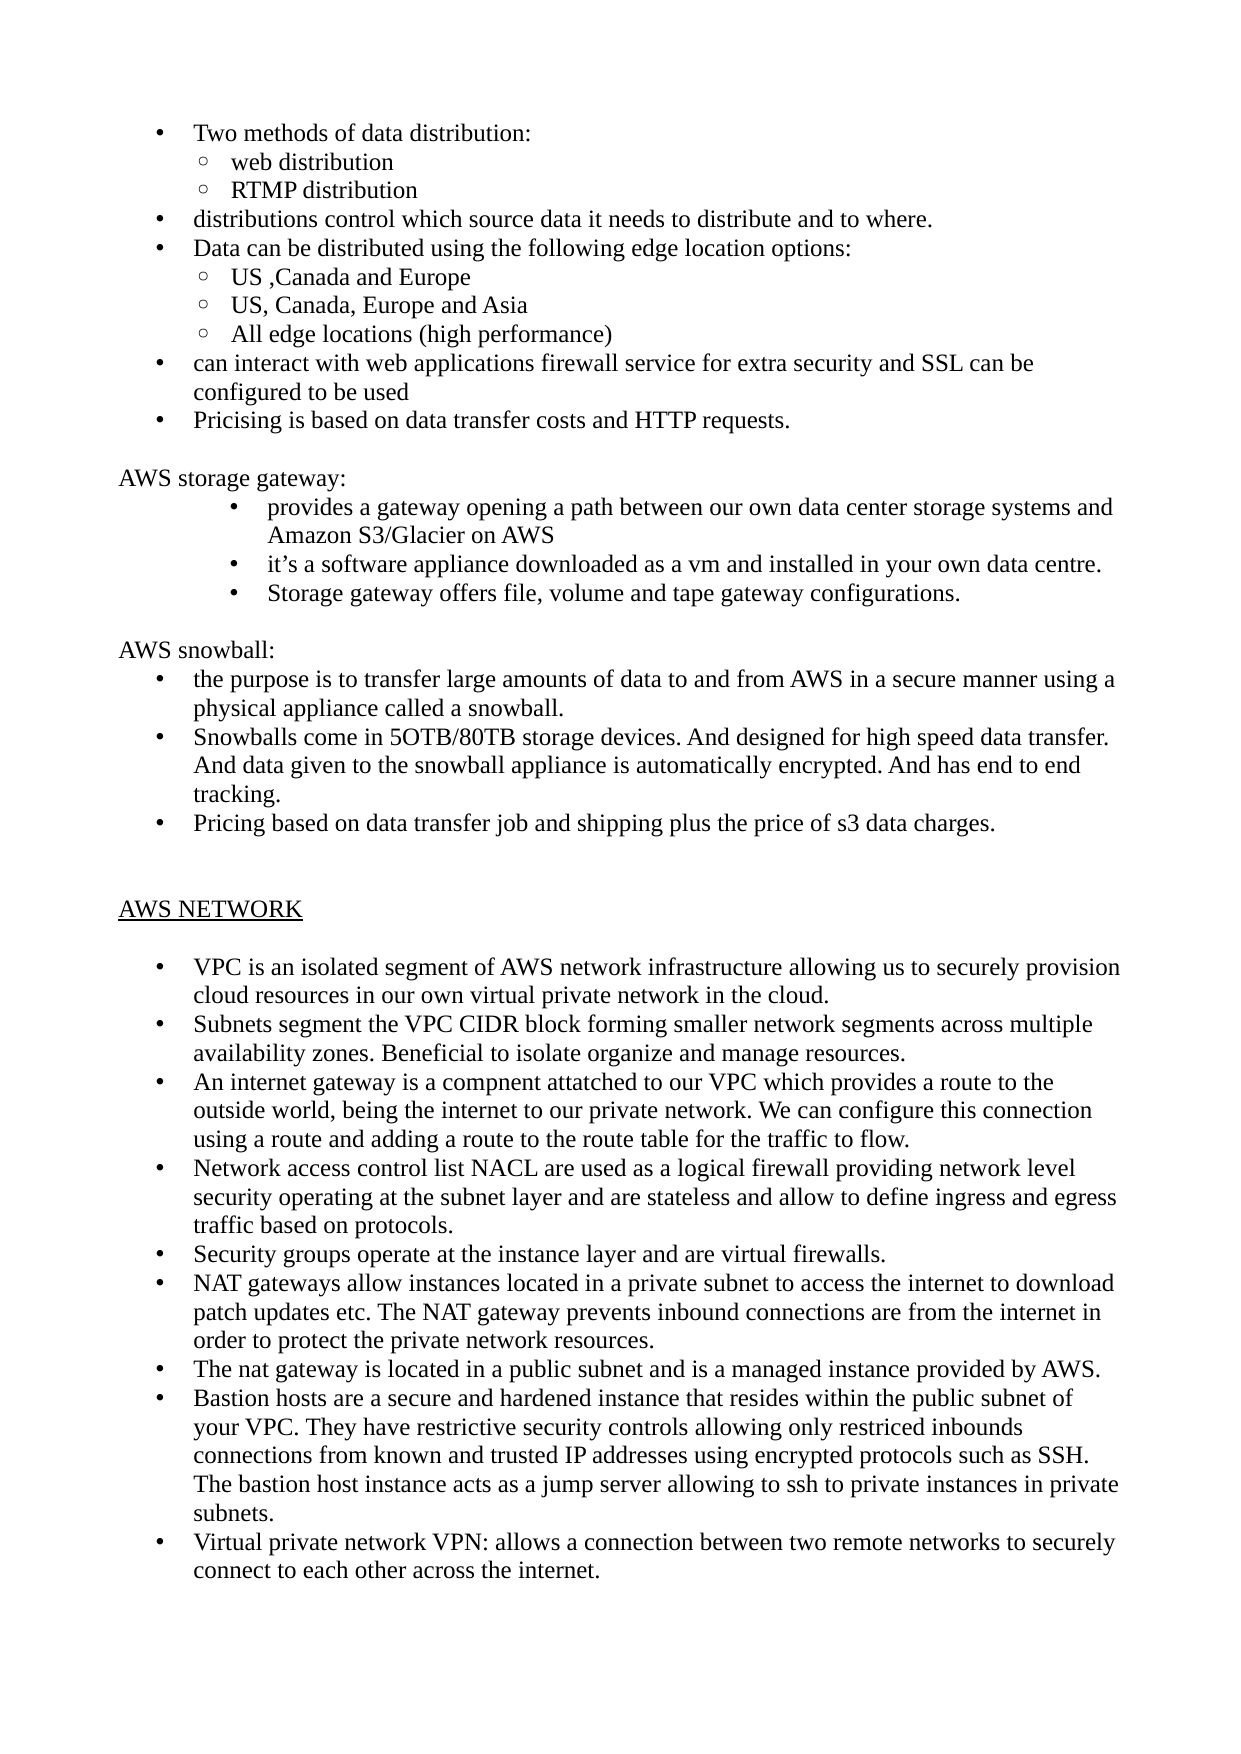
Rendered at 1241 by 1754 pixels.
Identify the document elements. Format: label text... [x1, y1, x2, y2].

list web distribution [193, 147, 1122, 176]
list VPC is an isolated segment of AWS network infrastructure allowing us to securely provision cloud resources in our own virtual private network in the cloud. [156, 952, 1122, 1009]
list Bastion hosts are a secure and hardened instance that resides within the public subnet of your VPC. They have restrictive security controls allowing only restriced inbounds connections from known and trusted IP addresses using encrypted protocols such as SSH. The bastion host instance acts as a jump server allowing to ssh to private instances in private subnets. [156, 1383, 1122, 1527]
list the purpose is to transfer large amounts of data to and from AWS in a secure manner using a physical appliance called a snowball. [156, 664, 1122, 722]
list it’s a software appliance downloaded as a vm and installed in your own data centre. [229, 549, 1122, 578]
text AWS snowball: [118, 636, 1122, 664]
list Virtual private network VPN: allows a connection between two remote networks to securely connect to each other across the internet. [156, 1527, 1122, 1584]
list US, Canada, Europe and Asia [193, 291, 1122, 319]
list RTMP distribution [193, 176, 1122, 204]
list Network access control list NACL are used as a logical firewall providing network level security operating at the subnet layer and are stateless and allow to define ingress and egress traffic based on protocols. [156, 1153, 1122, 1239]
list Two methods of data distribution: [156, 118, 1122, 147]
list An internet gateway is a compnent attatched to our VPC which provides a route to the outside world, being the internet to our private network. We can configure this connection using a route and adding a route to the route table for the traffic to flow. [156, 1067, 1122, 1153]
list Snowballs come in 5OTB/80TB storage devices. And designed for high speed data transfer. And data given to the snowball appliance is automatically encrypted. And has end to end tracking. [156, 722, 1122, 808]
list Security groups operate at the instance layer and are virtual firewalls. [156, 1239, 1122, 1268]
list Data can be distributed using the following edge location options: [156, 233, 1122, 262]
list The nat gateway is located in a public subnet and is a managed instance provided by AWS. [156, 1354, 1122, 1383]
list Pricising is based on data transfer costs and HTTP requests. [156, 406, 1122, 434]
list NAT gateways allow instances located in a private subnet to access the internet to download patch updates etc. The NAT gateway prevents inbound connections are from the internet in order to protect the private network resources. [156, 1268, 1122, 1354]
list provides a gateway opening a path between our own data center storage systems and Amazon S3/Glacier on AWS [229, 492, 1122, 549]
list Storage gateway offers file, volume and tape gateway configurations. [229, 578, 1122, 607]
list Subnets segment the VPC CIDR block forming smaller network segments across multiple availability zones. Beneficial to isolate organize and manage resources. [156, 1009, 1122, 1067]
text AWS storage gateway: [118, 463, 1122, 492]
text AWS NETWORK [118, 894, 1122, 923]
list US ,Canada and Europe [193, 262, 1122, 291]
list distributions control which source data it needs to distribute and to where. [156, 204, 1122, 233]
list All edge locations (high performance) [193, 319, 1122, 348]
list Pricing based on data transfer job and shipping plus the price of s3 data charges. [156, 808, 1122, 837]
list can interact with web applications firewall service for extra security and SSL can be configured to be used [156, 348, 1122, 406]
